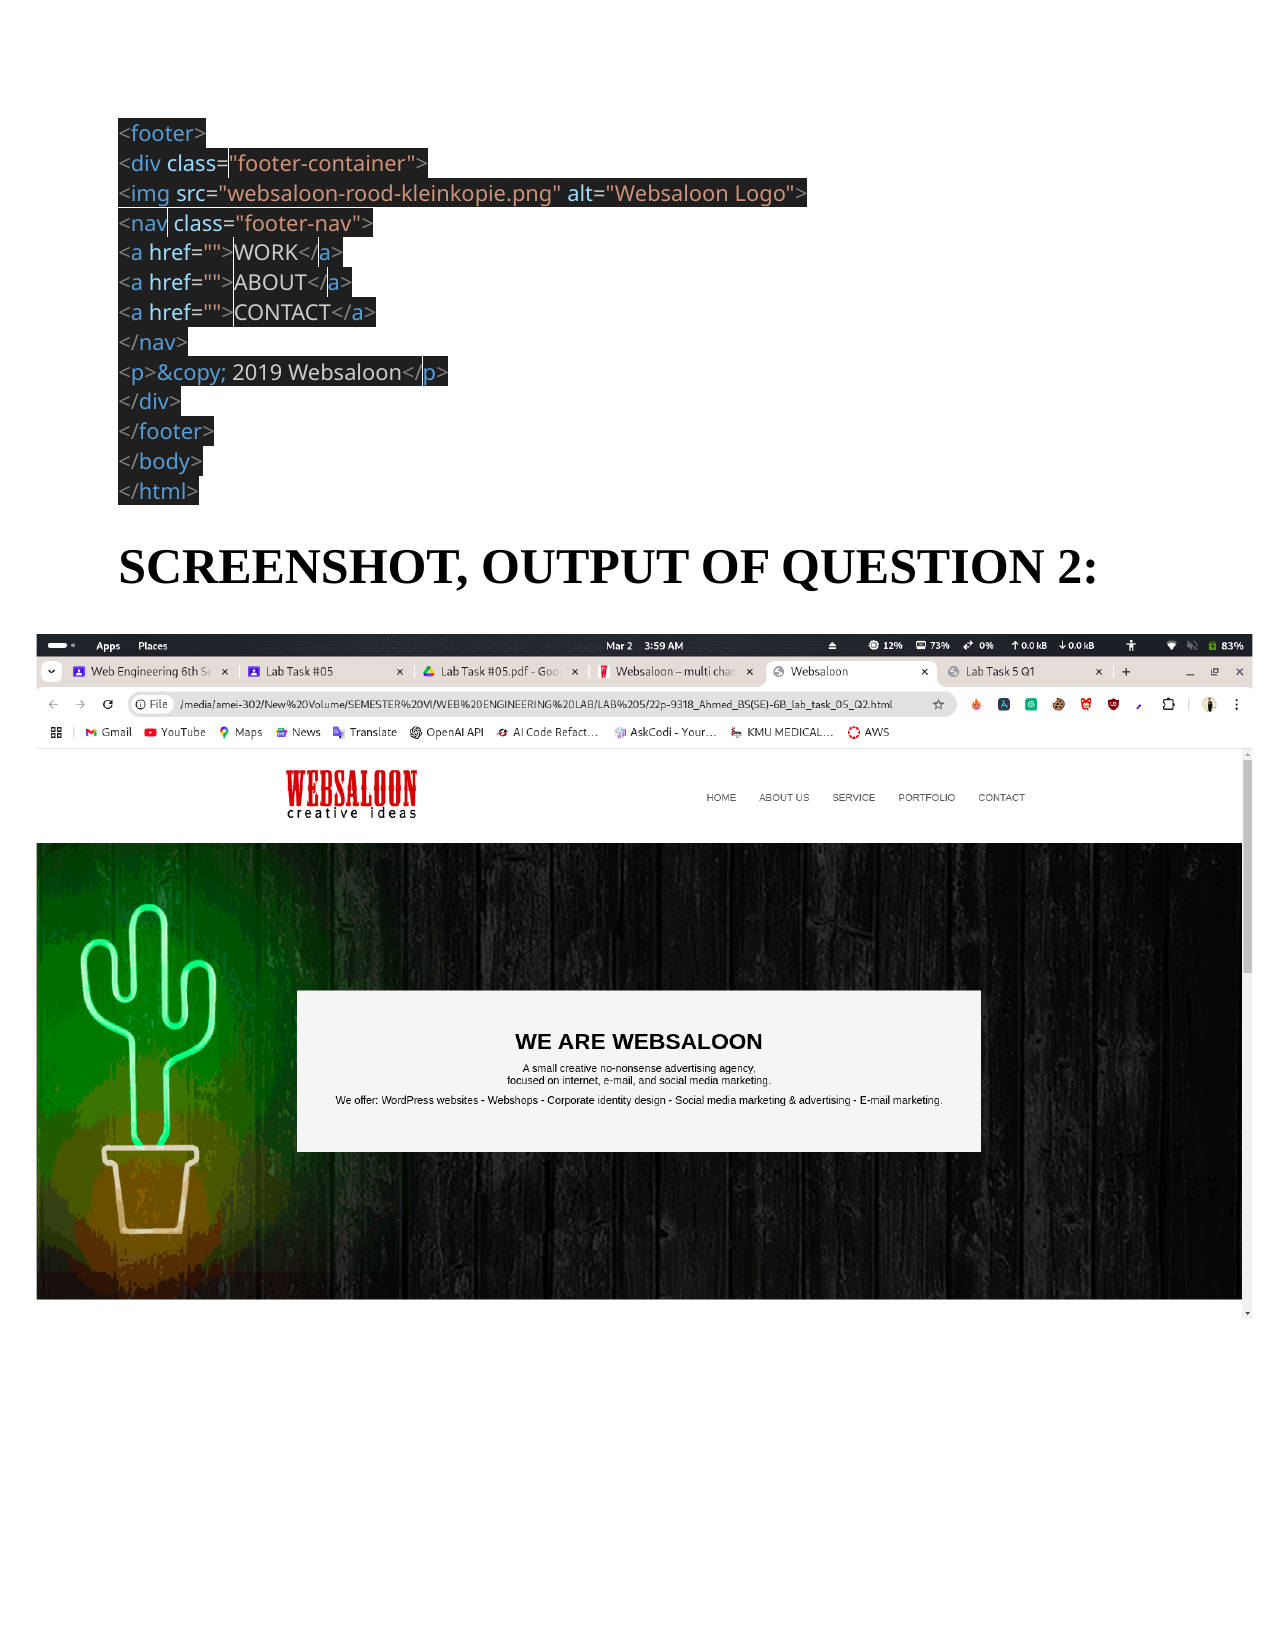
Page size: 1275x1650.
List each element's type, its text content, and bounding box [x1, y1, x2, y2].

text <a href="">WORK</a> [118, 237, 1157, 267]
text SCREENSHOT, OUTPUT OF QUESTION 2: [118, 537, 1157, 594]
text </nav> [118, 327, 1157, 356]
text <a href="">ABOUT</a> [118, 267, 1157, 297]
text <p>&copy; 2019 Websaloon</p> [118, 356, 1157, 386]
text </div> [118, 386, 1157, 416]
text </body> [118, 446, 1157, 476]
text <img src="websaloon-rood-kleinkopie.png" alt="Websaloon Logo"> [118, 178, 1157, 207]
text <nav class="footer-nav"> [118, 207, 1157, 237]
text </html> [118, 476, 1157, 505]
picture [36, 634, 1253, 1319]
text <div class="footer-container"> [118, 148, 1157, 178]
text </footer> [118, 416, 1157, 446]
text <a href="">CONTACT</a> [118, 297, 1157, 327]
text <footer> [118, 118, 1157, 148]
